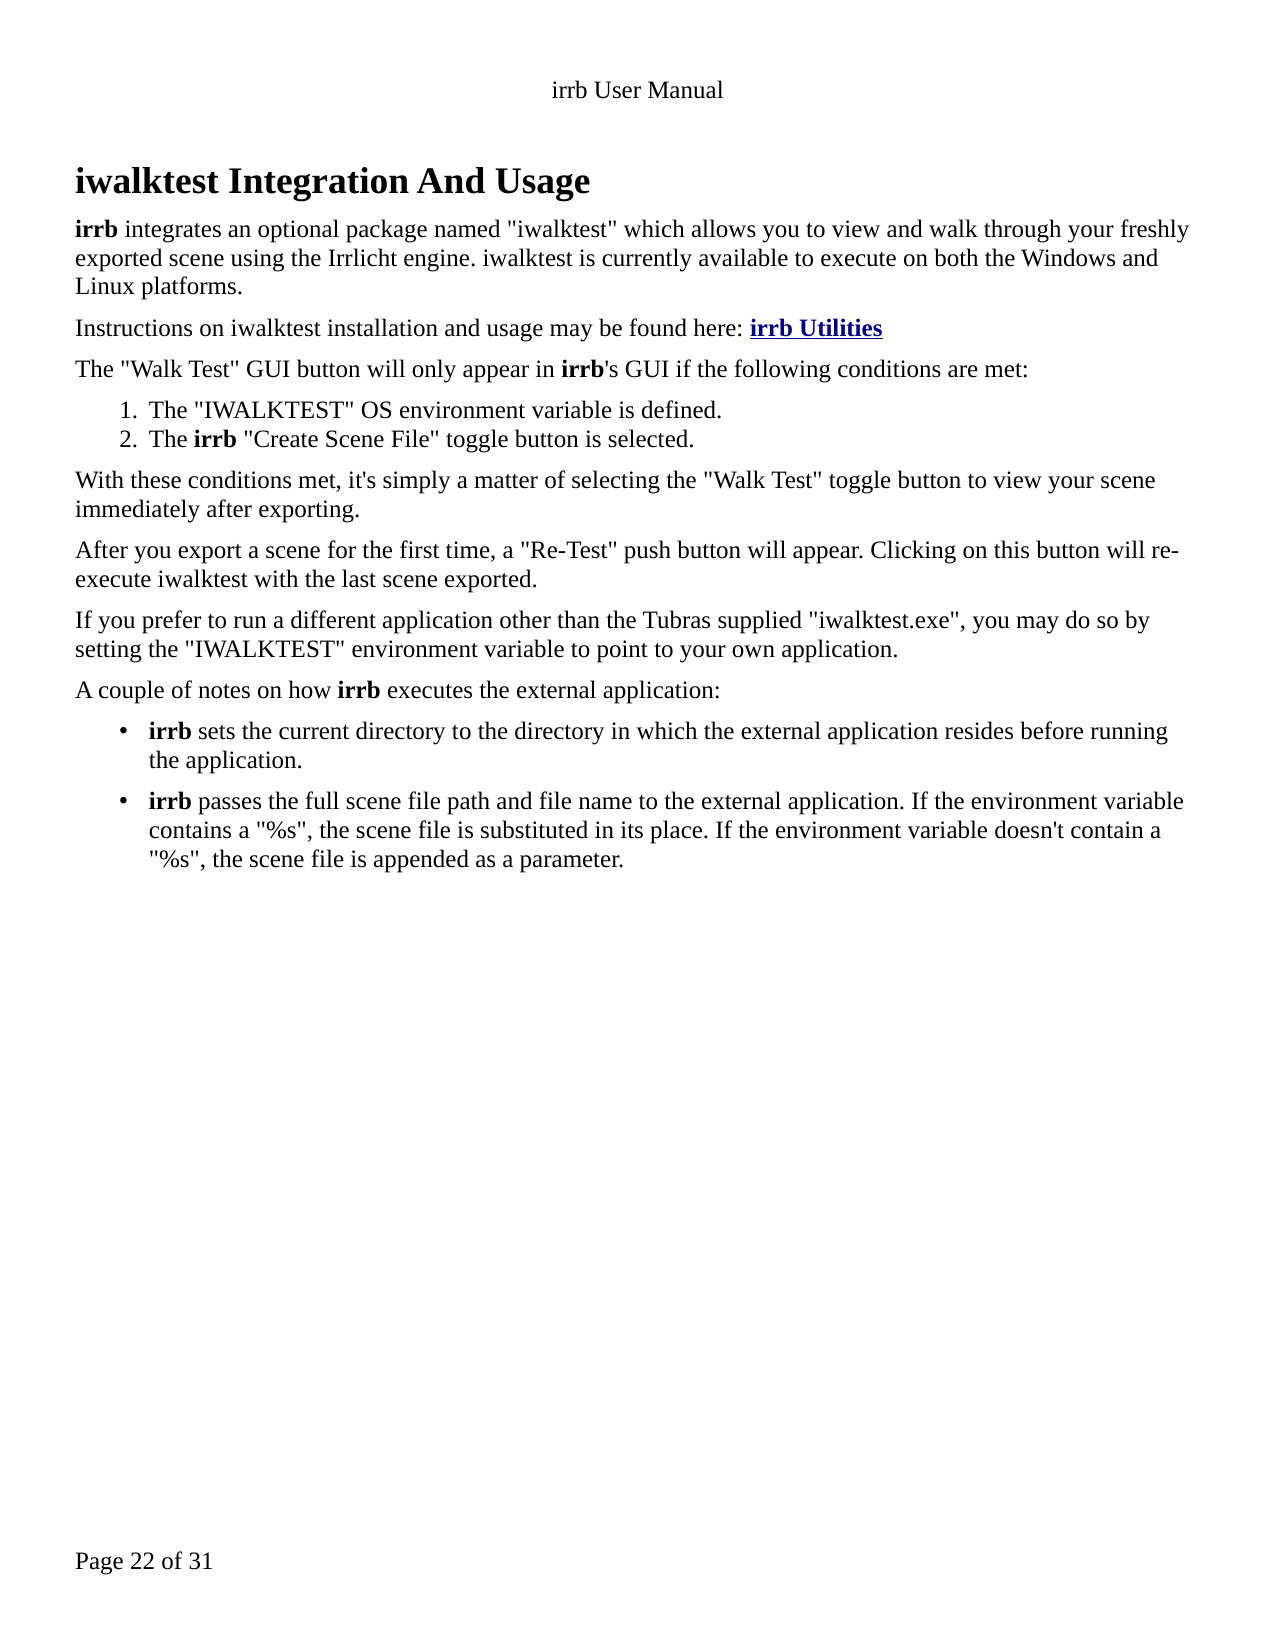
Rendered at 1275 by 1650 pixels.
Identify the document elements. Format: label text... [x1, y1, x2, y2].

text The "Walk Test" GUI button will only appear in irrb's GUI if the following conditions are met: [75, 354, 1200, 383]
text irrb integrates an optional package named "iwalktest" which allows you to view and walk through your freshly exported scene using the Irrlicht engine. iwalktest is currently available to execute on both the Windows and Linux platforms. [75, 214, 1200, 300]
subtitle iwalktest Integration And Usage [75, 158, 1200, 201]
list The "IWALKTEST" OS environment variable is defined. [119, 395, 1200, 424]
text Instructions on iwalktest installation and usage may be found here: irrb Utilities [75, 313, 1200, 341]
list irrb sets the current directory to the directory in which the external application resides before running the application. [119, 716, 1200, 774]
text With these conditions met, it's simply a matter of selecting the "Walk Test" toggle button to view your scene immediately after exporting. [75, 465, 1200, 523]
text After you export a scene for the first time, a "Re-Test" push button will appear. Clicking on this button will re-execute iwalktest with the last scene exported. [75, 535, 1200, 593]
text A couple of notes on how irrb executes the external application: [75, 675, 1200, 704]
list The irrb "Create Scene File" toggle button is selected. [119, 424, 1200, 453]
text If you prefer to run a different application other than the Tubras supplied "iwalktest.exe", you may do so by setting the "IWALKTEST" environment variable to point to your own application. [75, 605, 1200, 663]
list irrb passes the full scene file path and file name to the external application. If the environment variable contains a "%s", the scene file is substituted in its place. If the environment variable doesn't contain a "%s", the scene file is appended as a parameter. [119, 786, 1200, 873]
